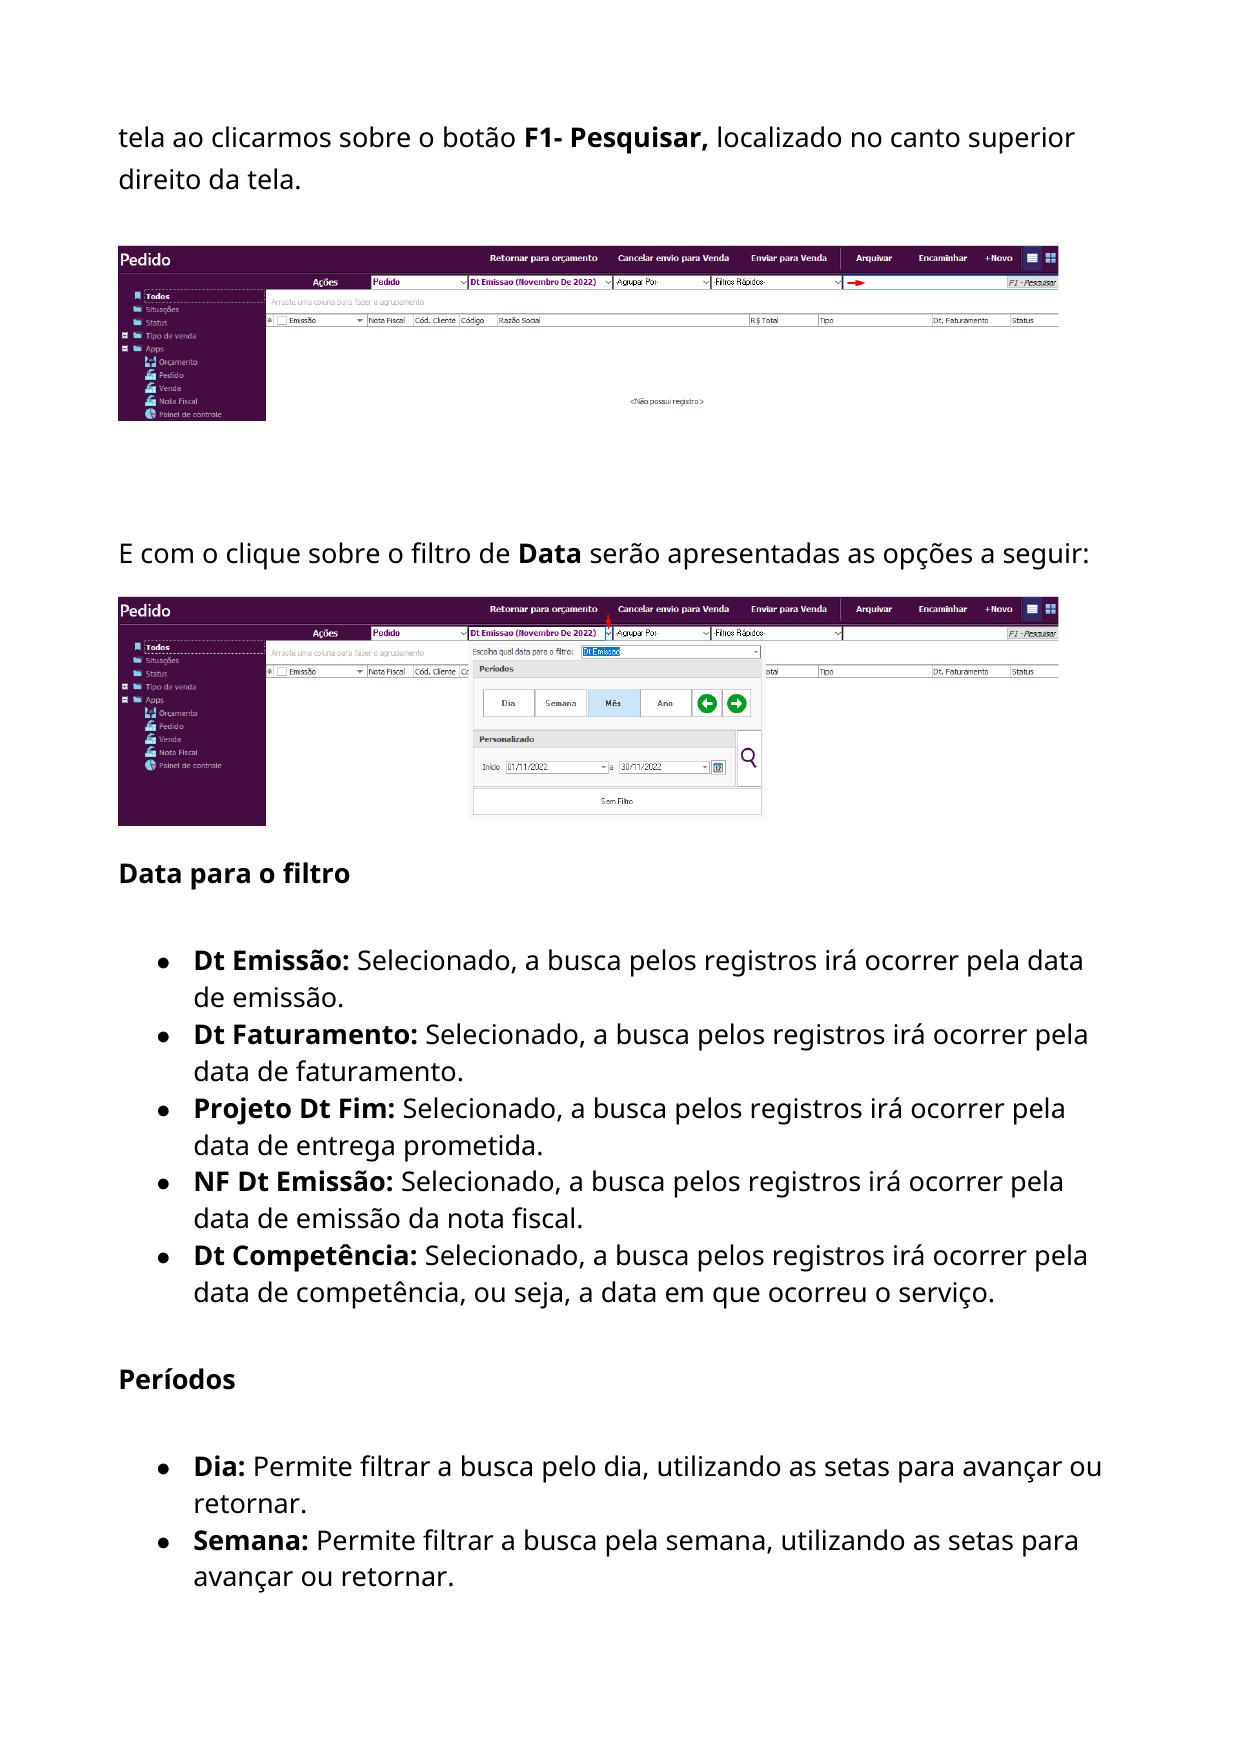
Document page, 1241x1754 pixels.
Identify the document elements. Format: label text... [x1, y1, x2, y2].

list Dt Emissão: Selecionado, a busca pelos registros irá ocorrer pela data de emissão. [156, 942, 1122, 1015]
text Períodos [118, 1360, 1122, 1397]
text tela ao clicarmos sobre o botão F1- Pesquisar, localizado no canto superior direito da tela. [118, 118, 1122, 197]
list Semana: Permite filtrar a busca pela semana, utilizando as setas para avançar ou retornar. [156, 1521, 1122, 1595]
text Data para o filtro [118, 855, 1122, 892]
text E com o clique sobre o filtro de Data serão apresentadas as opções a seguir: [118, 534, 1122, 571]
list Dt Competência: Selecionado, a busca pelos registros irá ocorrer pela data de competência, ou seja, a data em que ocorreu o serviço. [156, 1237, 1122, 1310]
picture [118, 596, 1059, 826]
list Projeto Dt Fim: Selecionado, a busca pelos registros irá ocorrer pela data de entrega prometida. [156, 1089, 1122, 1163]
picture [118, 245, 1059, 421]
list NF Dt Emissão: Selecionado, a busca pelos registros irá ocorrer pela data de emissão da nota fiscal. [156, 1163, 1122, 1237]
list Dia: Permite filtrar a busca pelo dia, utilizando as setas para avançar ou retornar. [156, 1447, 1122, 1521]
list Dt Faturamento: Selecionado, a busca pelos registros irá ocorrer pela data de faturamento. [156, 1015, 1122, 1089]
